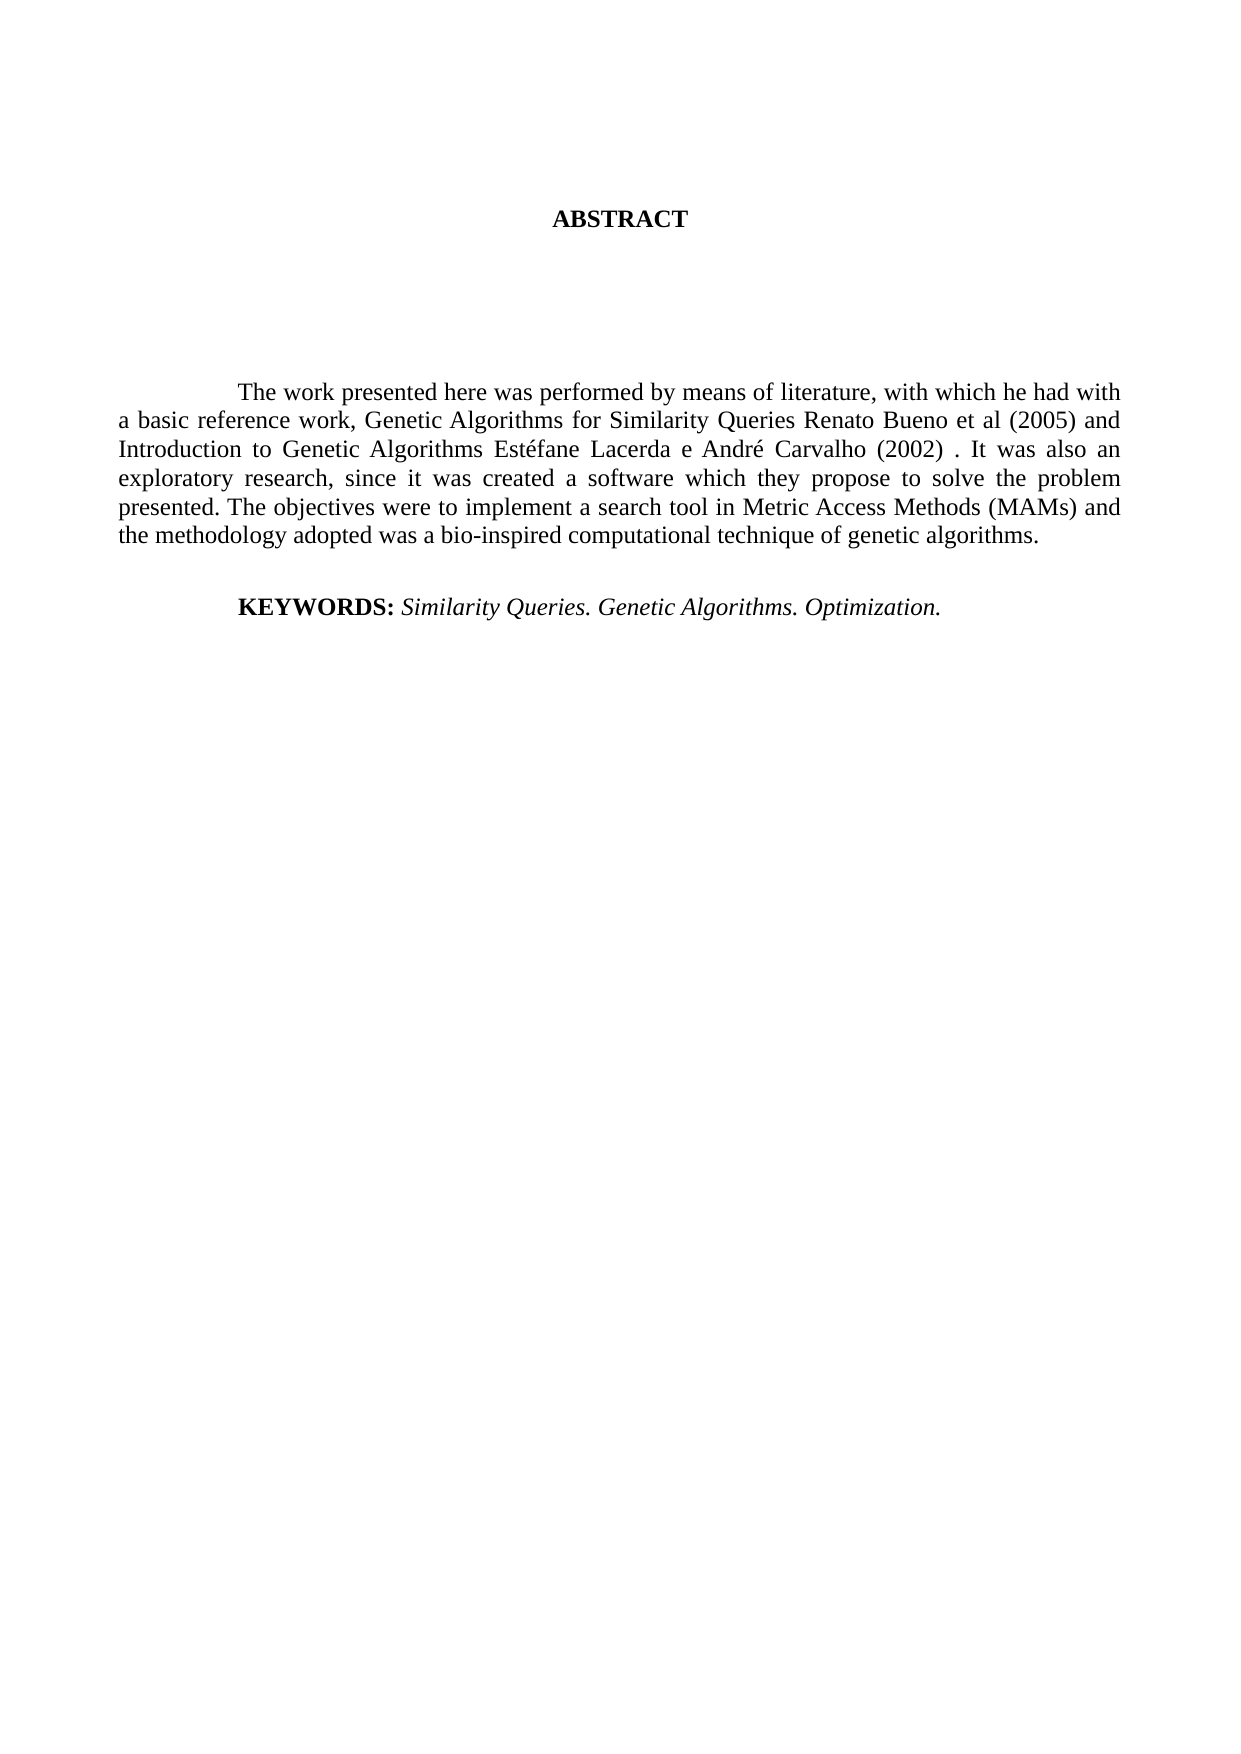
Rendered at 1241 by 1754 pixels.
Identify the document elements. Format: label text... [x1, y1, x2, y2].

text KEYWORDS: Similarity Queries. Genetic Algorithms. Optimization. [118, 592, 1122, 621]
text ABSTRACT [118, 204, 1122, 233]
text The work presented here was performed by means of literature, with which he had with a basic reference work, Genetic Algorithms for Similarity Queries Renato Bueno et al (2005) and Introduction to Genetic Algorithms Estéfane Lacerda e André Carvalho (2002) . It was also an exploratory research, since it was created a software which they propose to solve the problem presented. The objectives were to implement a search tool in Metric Access Methods (MAMs) and the methodology adopted was a bio-inspired computational technique of genetic algorithms. [118, 377, 1122, 549]
